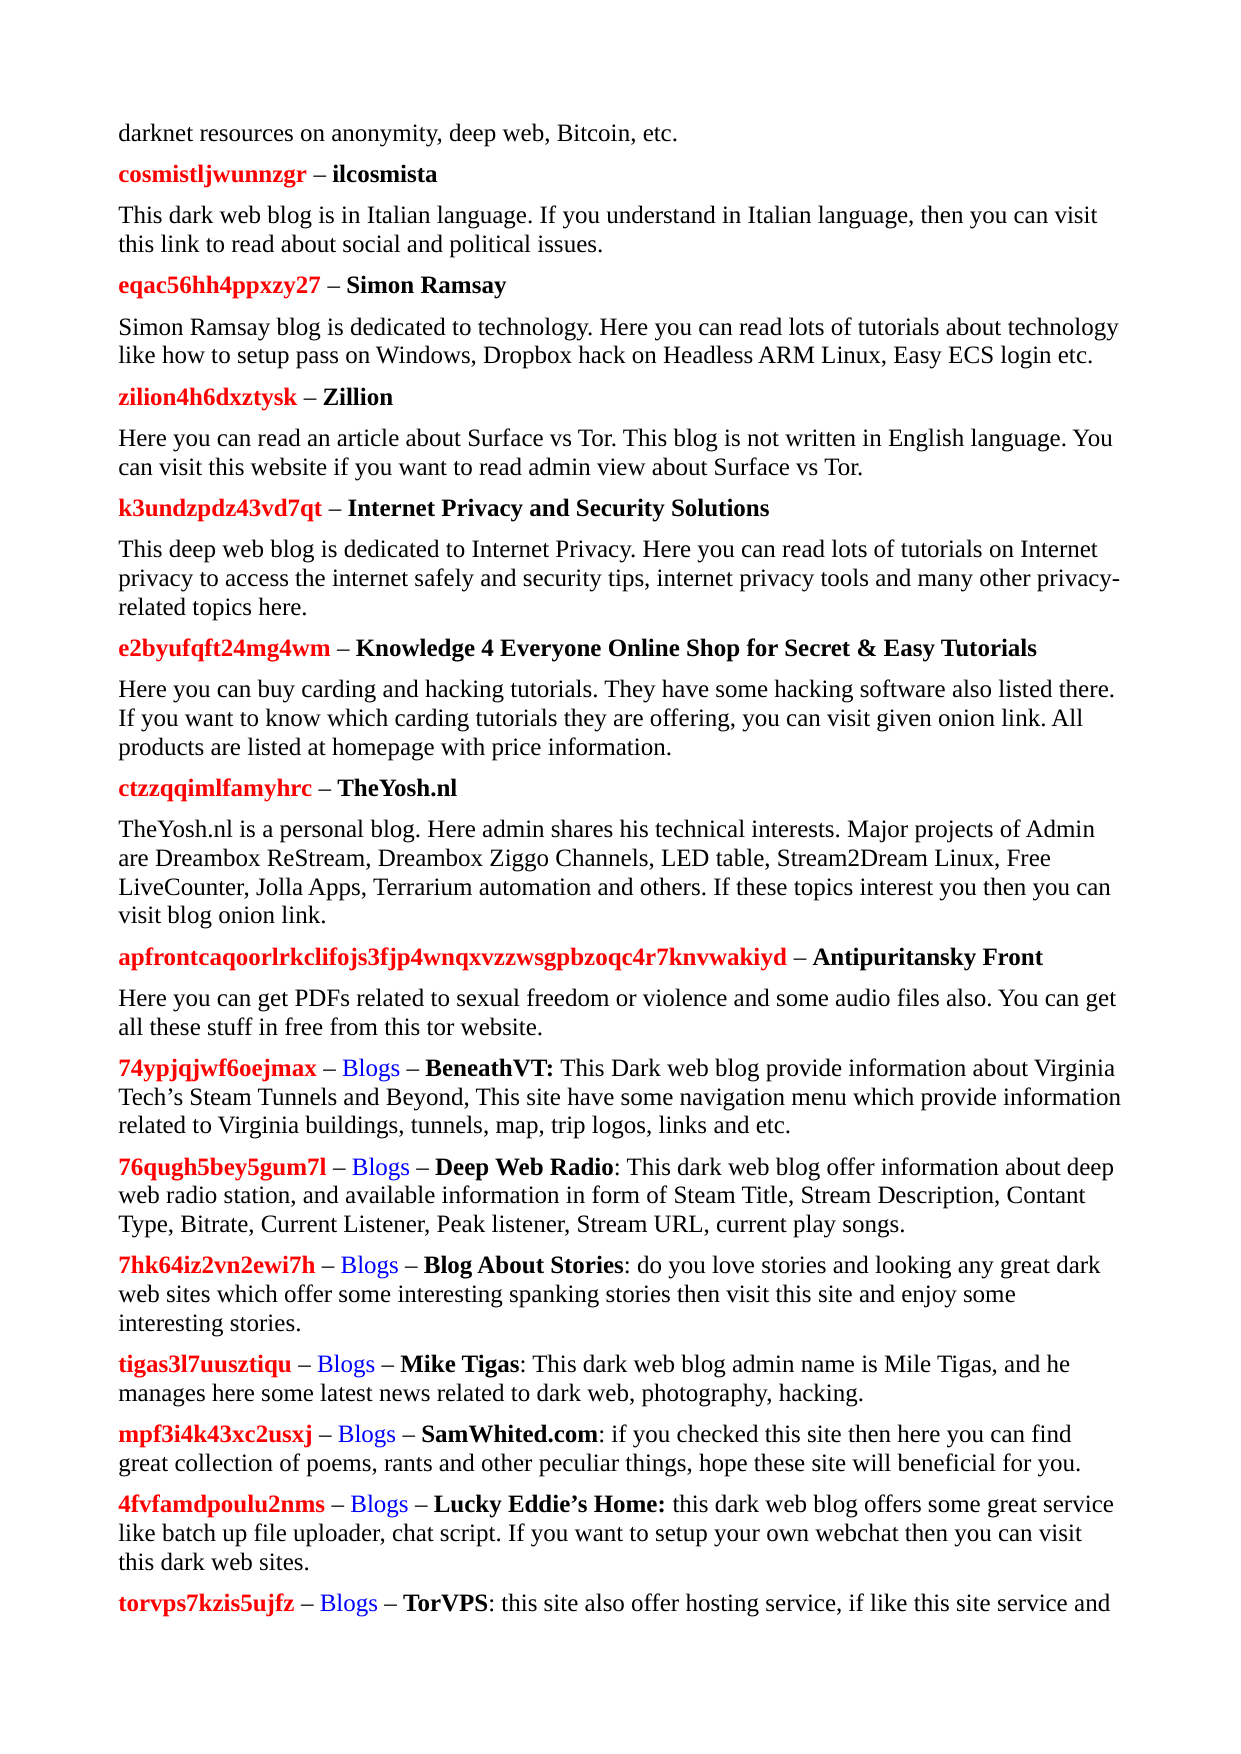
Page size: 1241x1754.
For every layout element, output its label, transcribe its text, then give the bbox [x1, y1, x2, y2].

text 74ypjqjwf6oejmax – Blogs – BeneathVT: This Dark web blog provide information about Virginia Tech’s Steam Tunnels and Beyond, This site have some navigation menu which provide information related to Virginia buildings, tunnels, map, trip logos, links and etc. [118, 1053, 1122, 1139]
text Here you can buy carding and hacking tutorials. They have some hacking software also listed there. If you want to know which carding tutorials they are offering, you can visit given onion link. All products are listed at homepage with price information. [118, 674, 1122, 761]
text mpf3i4k43xc2usxj – Blogs – SamWhited.com: if you checked this site then here you can find great collection of poems, rants and other peculiar things, hope these site will beneficial for you. [118, 1419, 1122, 1477]
text eqac56hh4ppxzy27 – Simon Ramsay [118, 271, 1122, 299]
text e2byufqft24mg4wm – Knowledge 4 Everyone Online Shop for Secret & Easy Tutorials [118, 633, 1122, 662]
text k3undzpdz43vd7qt – Internet Privacy and Security Solutions [118, 493, 1122, 522]
text Here you can read an article about Surface vs Tor. This blog is not written in English language. You can visit this website if you want to read admin view about Surface vs Tor. [118, 423, 1122, 481]
text apfrontcaqoorlrkclifojs3fjp4wnqxvzzwsgpbzoqc4r7knvwakiyd – Antipuritansky Front [118, 942, 1122, 971]
text torvps7kzis5ujfz – Blogs – TorVPS: this site also offer hosting service, if like this site service and [118, 1588, 1122, 1617]
text TheYosh.nl is a personal blog. Here admin shares his technical interests. Major projects of Admin are Dreambox ReStream, Dreambox Ziggo Channels, LED table, Stream2Dream Linux, Free LiveCounter, Jolla Apps, Terrarium automation and others. If these topics interest you then you can visit blog onion link. [118, 814, 1122, 929]
text Here you can get PDFs related to sexual freedom or violence and some audio files also. You can get all these stuff in free from this tor website. [118, 983, 1122, 1041]
text tigas3l7uusztiqu – Blogs – Mike Tigas: This dark web blog admin name is Mile Tigas, and he manages here some latest news related to dark web, photography, hacking. [118, 1349, 1122, 1407]
text 7hk64iz2vn2ewi7h – Blogs – Blog About Stories: do you love stories and looking any great dark web sites which offer some interesting spanking stories then visit this site and enjoy some interesting stories. [118, 1251, 1122, 1337]
text ctzzqqimlfamyhrc – TheYosh.nl [118, 773, 1122, 802]
text cosmistljwunnzgr – ilcosmista [118, 159, 1122, 188]
text 4fvfamdpoulu2nms – Blogs – Lucky Eddie’s Home: this dark web blog offers some great service like batch up file uploader, chat script. If you want to setup your own webchat then you can visit this dark web sites. [118, 1489, 1122, 1576]
text This dark web blog is in Italian language. If you understand in Italian language, then you can visit this link to read about social and political issues. [118, 201, 1122, 258]
text Simon Ramsay blog is dedicated to technology. Here you can read lots of tutorials about technology like how to setup pass on Windows, Dropbox hack on Headless ARM Linux, Easy ECS login etc. [118, 312, 1122, 369]
text This deep web blog is dedicated to Internet Privacy. Here you can read lots of tutorials on Internet privacy to access the internet safely and security tips, internet privacy tools and many other privacy-related topics here. [118, 534, 1122, 621]
text darknet resources on anonymity, deep web, Bitcoin, etc. [118, 118, 1122, 147]
text zilion4h6dxztysk – Zillion [118, 382, 1122, 411]
text 76qugh5bey5gum7l – Blogs – Deep Web Radio: This dark web blog offer information about deep web radio station, and available information in form of Steam Title, Stream Description, Contant Type, Bitrate, Current Listener, Peak listener, Stream URL, current play songs. [118, 1152, 1122, 1238]
